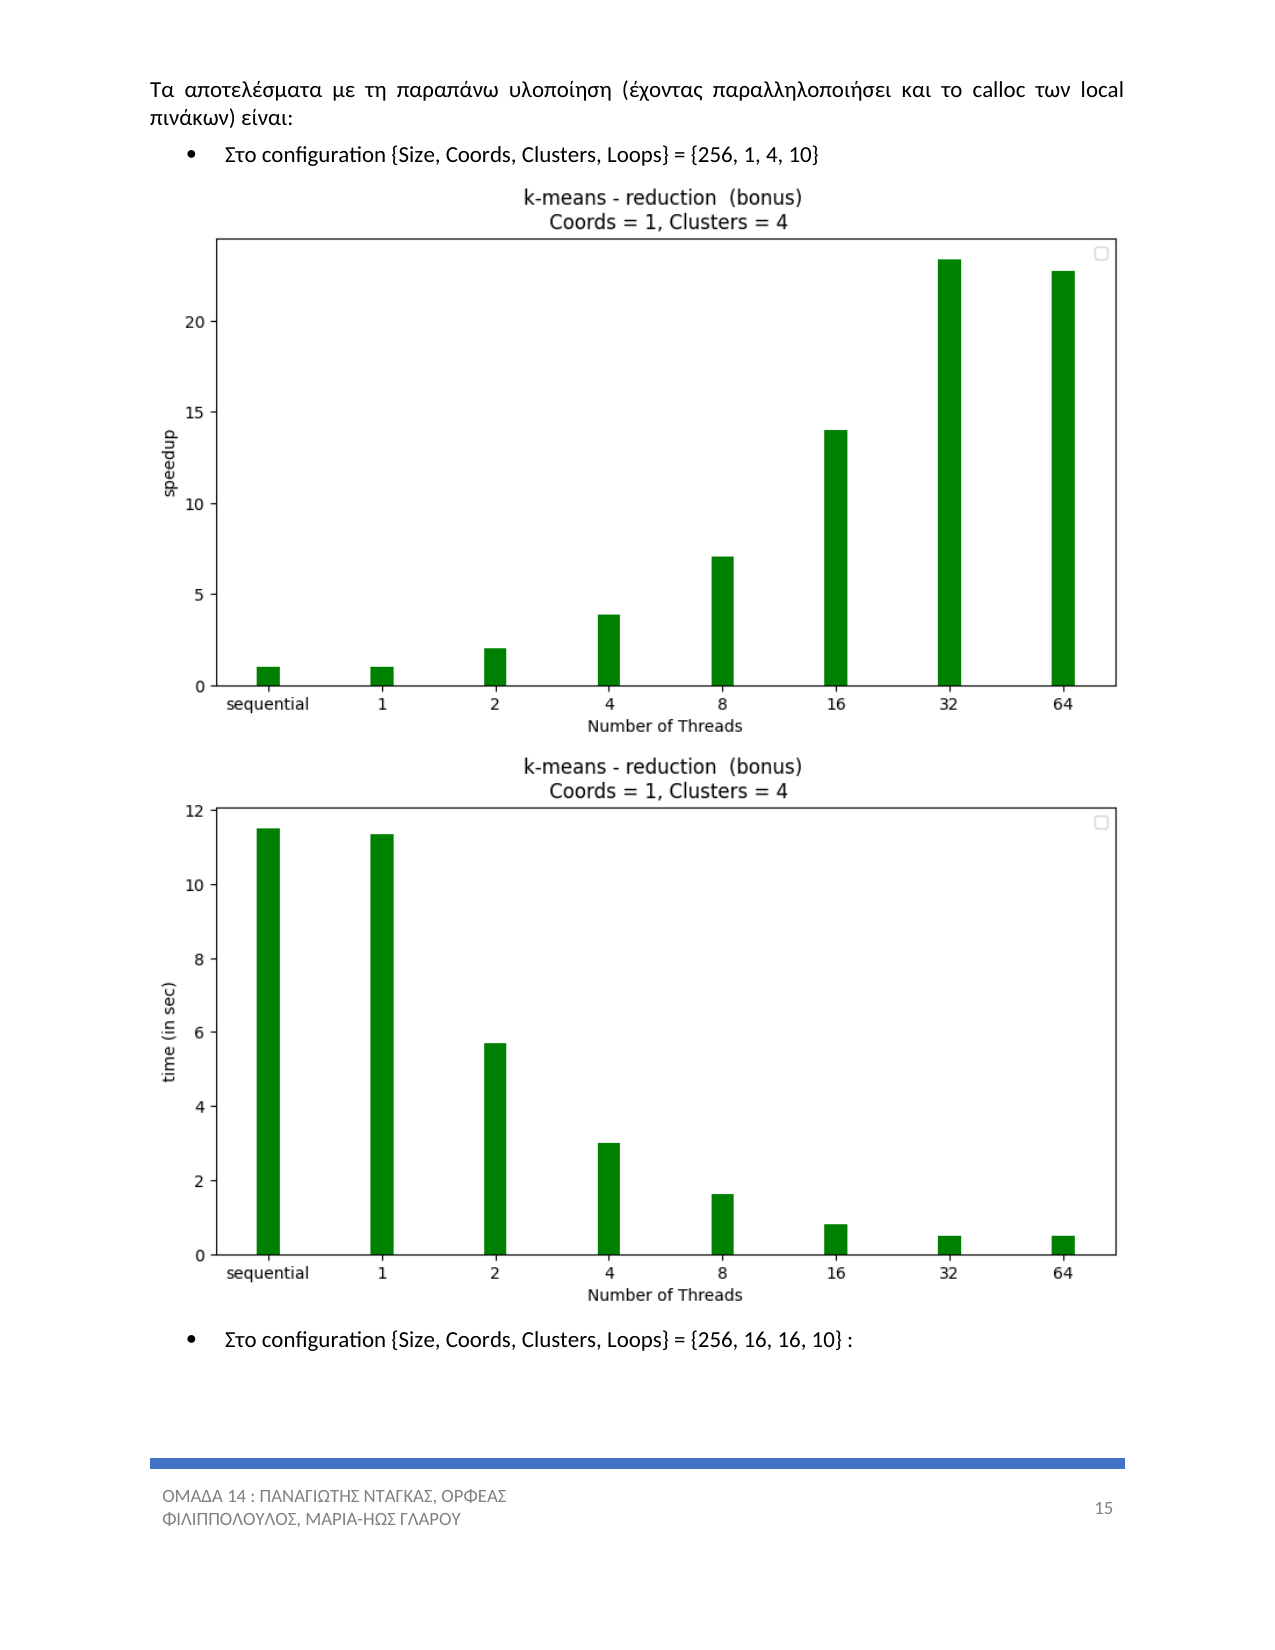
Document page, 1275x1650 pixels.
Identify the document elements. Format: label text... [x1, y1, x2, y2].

list Στο configuration {Size, Coords, Clusters, Loops} = {256, 1, 4, 10} [187, 140, 1125, 168]
list Στο configuration {Size, Coords, Clusters, Loops} = {256, 16, 16, 10} : [187, 1325, 1125, 1353]
text Τα αποτελέσματα με τη παραπάνω υλοποίηση (έχοντας παραλληλοποιήσει και το calloc των local πινάκων) είναι: [150, 75, 1125, 132]
